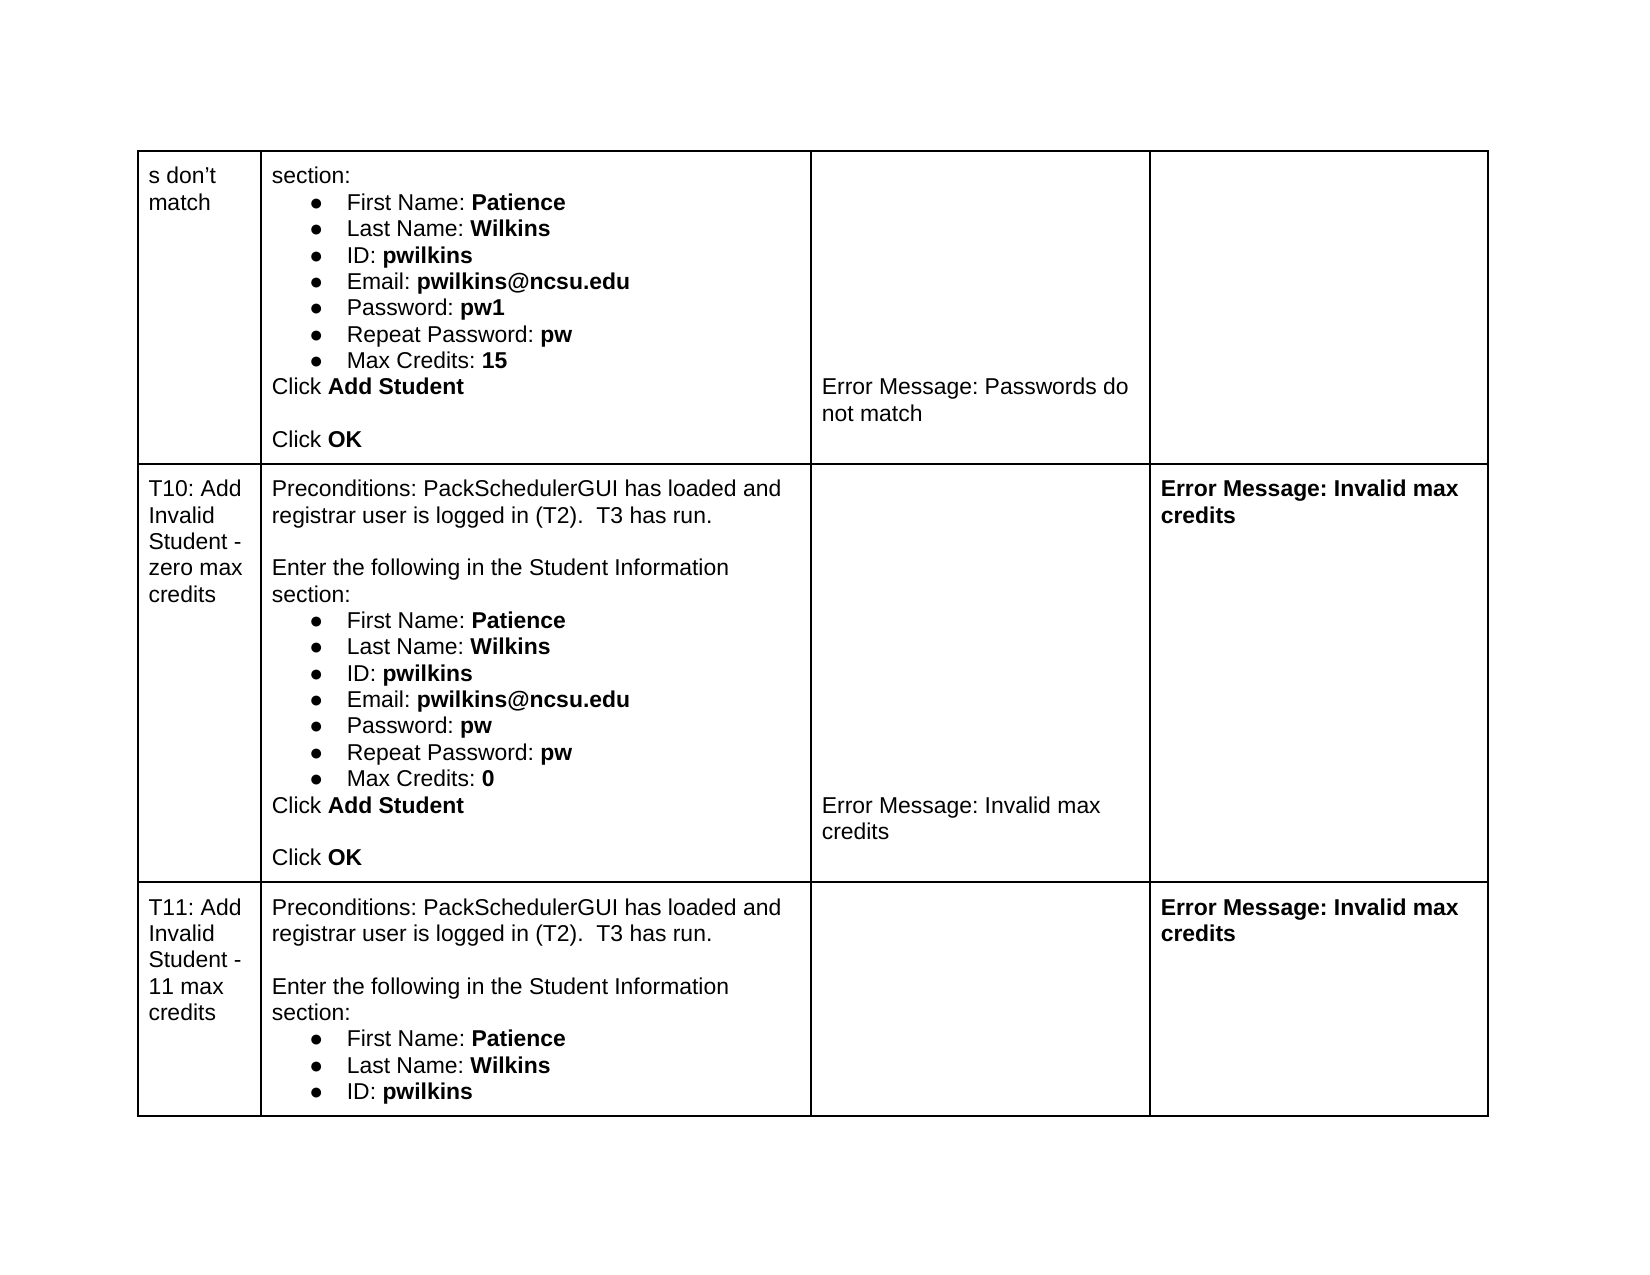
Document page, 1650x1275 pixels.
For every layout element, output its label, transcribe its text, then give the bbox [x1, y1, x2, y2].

table_cell Preconditions: PackSchedulerGUI has loaded and registrar user is logged in (T2). T3 has run. Enter the following in the Student Information section: First Name: Patience Last Name: Wilkins ID: pwilkins Email: pwilkins@ncsu.edu Password: pw Repeat Password: pw Max Credits: 0 Click Add Student Click OK [262, 465, 810, 881]
table_cell Error Message: Invalid max credits [1151, 883, 1487, 1115]
table_cell Error Message: Passwords do not match [812, 152, 1149, 463]
table_cell Preconditions: PackSchedulerGUI has loaded and registrar user is logged in (T2). T3 has run. Enter the following in the Student Information section: First Name: Patience Last Name: Wilkins ID: pwilkins Email: pwilkins@ncsu.edu Password: pw Repeat Password: pw Max Credits: 19 Click Add Student Click OK [262, 883, 810, 1115]
table_cell [812, 883, 1149, 1115]
table_cell s don’t match [139, 152, 260, 463]
table_cell Error Message: Invalid max credits [1151, 465, 1487, 881]
table_cell Error Message: Invalid max credits [812, 465, 1149, 881]
table_cell [1151, 152, 1487, 463]
table_cell T11: Add Invalid Student - 11 max credits [139, 883, 260, 1115]
table_cell T10: Add Invalid Student - zero max credits [139, 465, 260, 881]
table_cell Preconditions: PackSchedulerGUI has loaded and registrar user is logged in (T2). T3 has run. Enter the following in the Student Information section: First Name: Patience Last Name: Wilkins ID: pwilkins Email: pwilkins@ncsu.edu Password: pw1 Repeat Password: pw Max Credits: 15 Click Add Student Click OK [262, 152, 810, 463]
